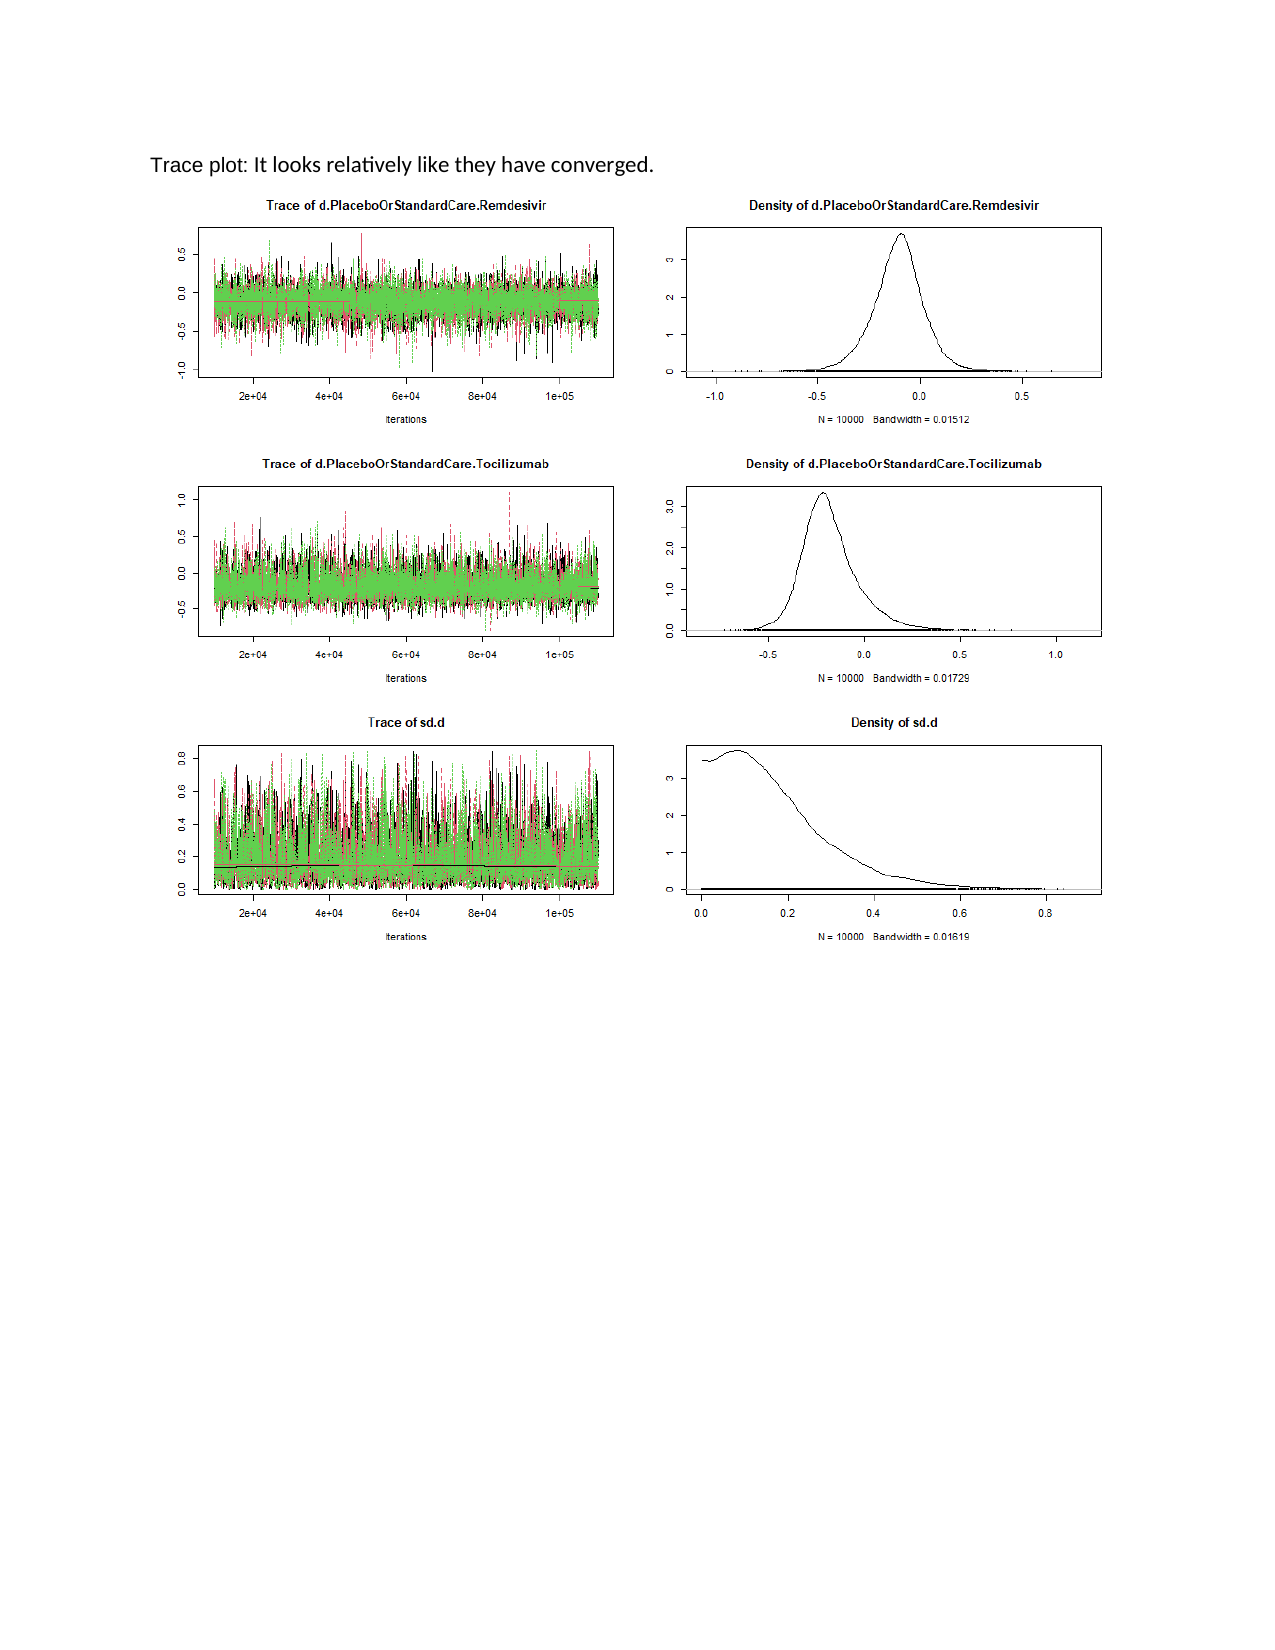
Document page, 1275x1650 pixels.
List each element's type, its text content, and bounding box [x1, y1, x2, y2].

text Trace plot: It looks relatively like they have converged. [150, 150, 1125, 179]
